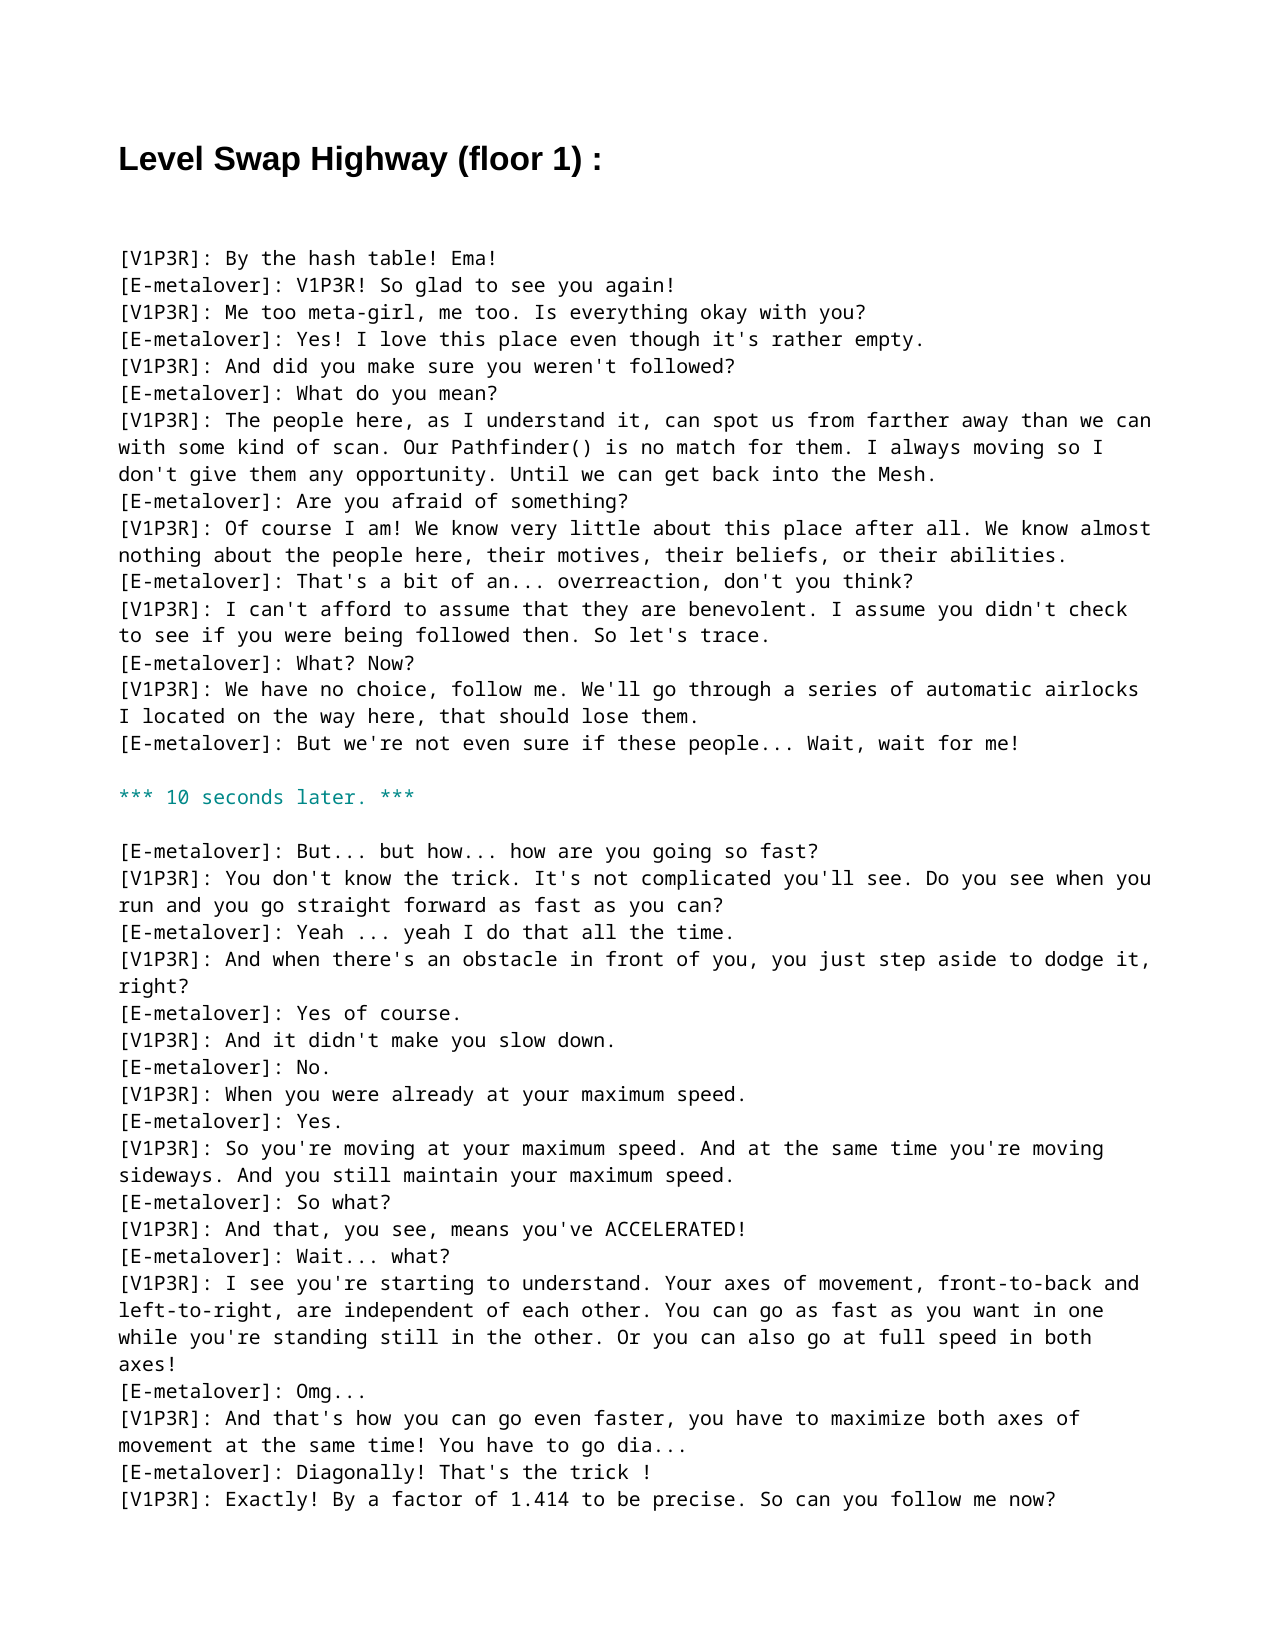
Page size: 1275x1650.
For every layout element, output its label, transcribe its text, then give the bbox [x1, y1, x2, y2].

text [E-metalover]: That's a bit of an... overreaction, don't you think? [118, 568, 1157, 595]
text [V1P3R]: And did you make sure you weren't followed? [118, 352, 1157, 379]
text [E-metalover]: No. [118, 1053, 1157, 1080]
text [V1P3R]: When you were already at your maximum speed. [118, 1080, 1157, 1107]
text [V1P3R]: And when there's an obstacle in front of you, you just step aside to dodge it, right? [118, 946, 1157, 999]
text *** 10 seconds later. *** [118, 784, 1157, 811]
text [E-metalover]: What do you mean? [118, 379, 1157, 406]
text [V1P3R]: We have no choice, follow me. We'll go through a series of automatic airlocks I located on the way here, that should lose them. [118, 676, 1157, 730]
text [V1P3R]: So you're moving at your maximum speed. And at the same time you're moving sideways. And you still maintain your maximum speed. [118, 1134, 1157, 1188]
text [E-metalover]: Wait... what? [118, 1242, 1157, 1269]
text [E-metalover]: Yes of course. [118, 999, 1157, 1026]
subtitle Level Swap Highway (floor 1) : [118, 139, 1157, 178]
text [V1P3R]: By the hash table! Ema! [118, 244, 1157, 271]
text [V1P3R]: And that's how you can go even faster, you have to maximize both axes of movement at the same time! You have to go dia... [118, 1404, 1157, 1458]
text [E-metalover]: But... but how... how are you going so fast? [118, 838, 1157, 864]
text [V1P3R]: You don't know the trick. It's not complicated you'll see. Do you see when you run and you go straight forward as fast as you can? [118, 864, 1157, 918]
text [V1P3R]: I can't afford to assume that they are benevolent. I assume you didn't check to see if you were being followed then. So let's trace. [118, 595, 1157, 649]
text [E-metalover]: V1P3R! So glad to see you again! [118, 271, 1157, 298]
text [V1P3R]: Exactly! By a factor of 1.414 to be precise. So can you follow me now? [118, 1485, 1157, 1512]
text [V1P3R]: I see you're starting to understand. Your axes of movement, front-to-back and left-to-right, are independent of each other. You can go as fast as you want in one while you're standing still in the other. Or you can also go at full speed in both axes! [118, 1269, 1157, 1377]
text [E-metalover]: What? Now? [118, 649, 1157, 676]
text [V1P3R]: And it didn't make you slow down. [118, 1026, 1157, 1053]
text [E-metalover]: Yes! I love this place even though it's rather empty. [118, 325, 1157, 352]
text [E-metalover]: Yeah ... yeah I do that all the time. [118, 918, 1157, 946]
text [E-metalover]: So what? [118, 1188, 1157, 1215]
text [E-metalover]: Omg... [118, 1377, 1157, 1404]
text [V1P3R]: Of course I am! We know very little about this place after all. We know almost nothing about the people here, their motives, their beliefs, or their abilities. [118, 514, 1157, 568]
text [V1P3R]: Me too meta-girl, me too. Is everything okay with you? [118, 298, 1157, 325]
text [V1P3R]: The people here, as I understand it, can spot us from farther away than we can with some kind of scan. Our Pathfinder() is no match for them. I always moving so I don't give them any opportunity. Until we can get back into the Mesh. [118, 406, 1157, 487]
text [E-metalover]: Are you afraid of something? [118, 487, 1157, 514]
text [E-metalover]: Diagonally! That's the trick ! [118, 1458, 1157, 1485]
text [E-metalover]: Yes. [118, 1107, 1157, 1134]
text [E-metalover]: But we're not even sure if these people... Wait, wait for me! [118, 730, 1157, 757]
text [V1P3R]: And that, you see, means you've ACCELERATED! [118, 1215, 1157, 1242]
